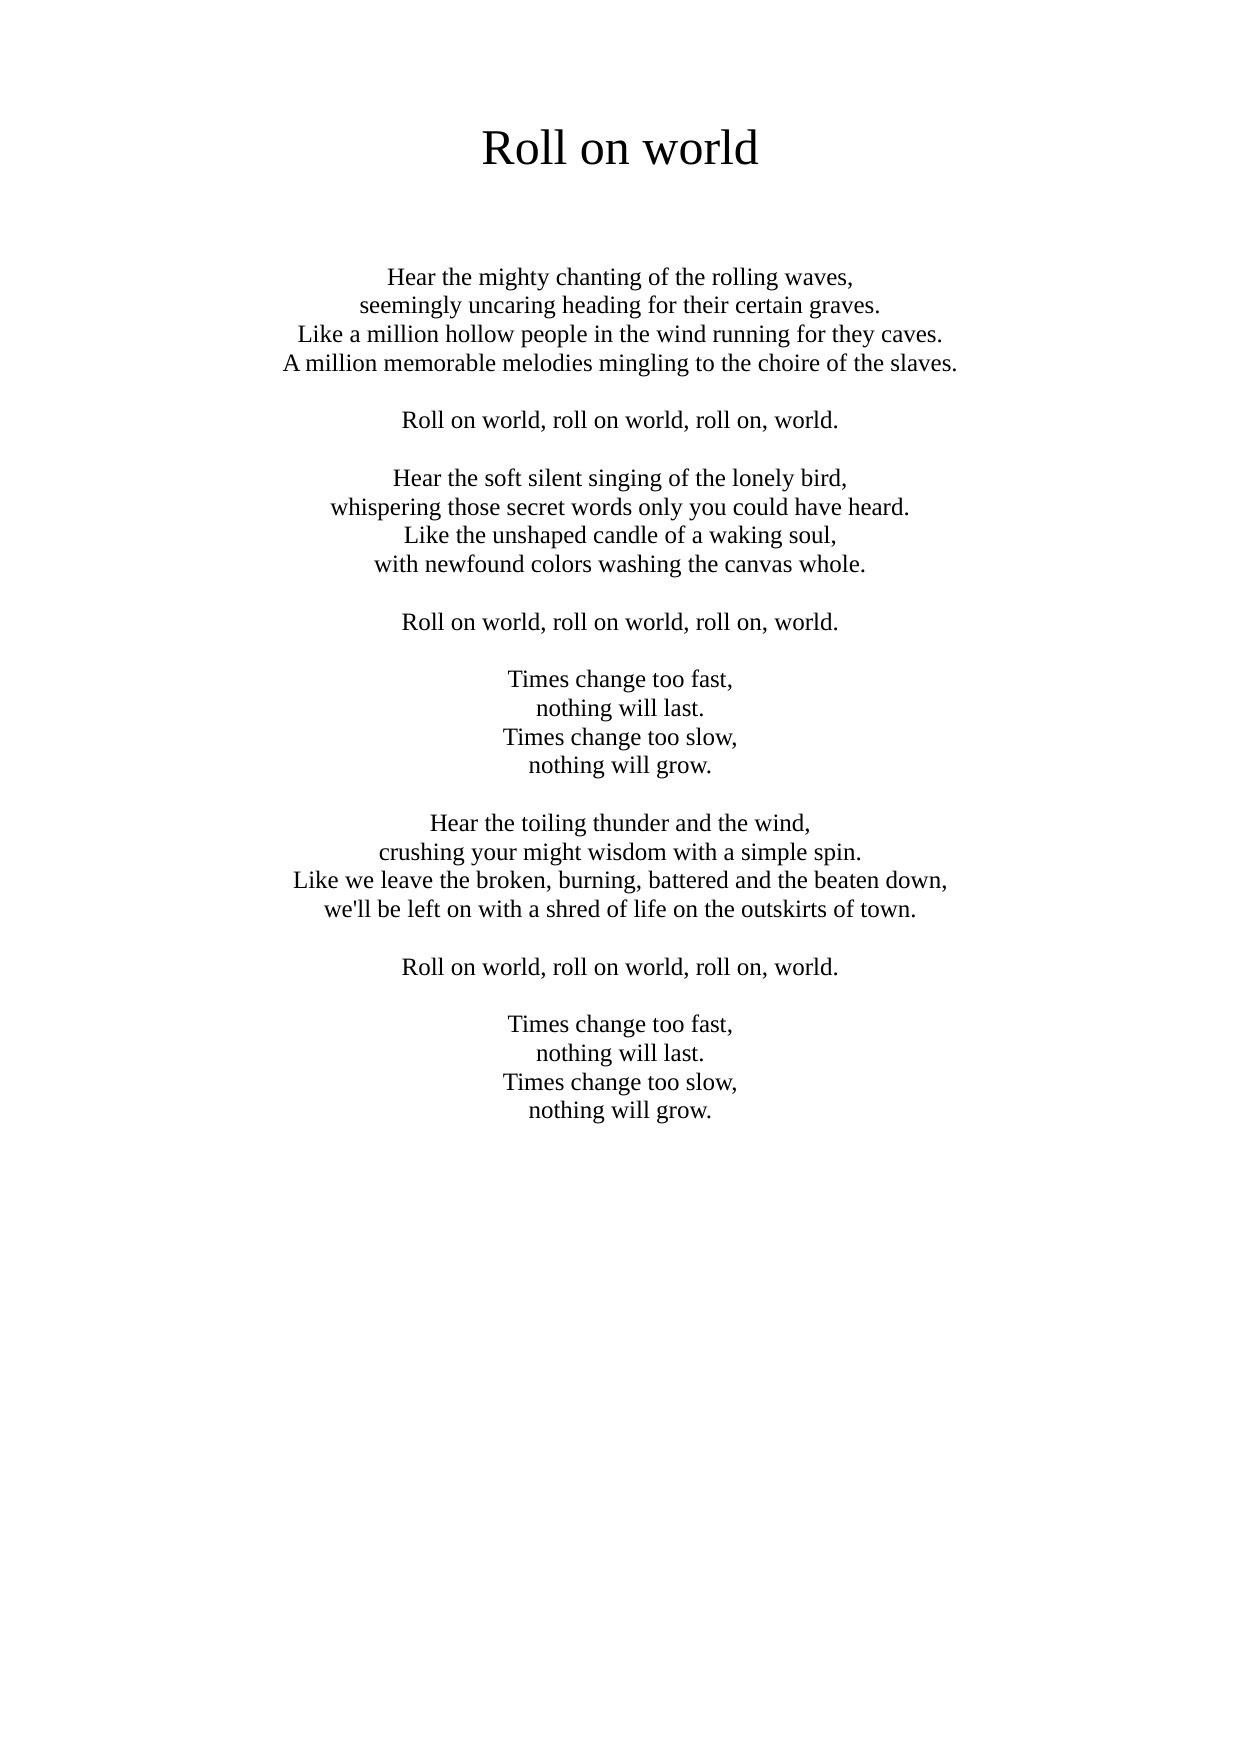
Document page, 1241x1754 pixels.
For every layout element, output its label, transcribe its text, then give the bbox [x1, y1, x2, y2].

text Like the unshaped candle of a waking soul, [118, 521, 1122, 549]
text with newfound colors washing the canvas whole. [118, 549, 1122, 578]
text nothing will last. [118, 693, 1122, 722]
text Roll on world [118, 118, 1122, 176]
text whispering those secret words only you could have heard. [118, 492, 1122, 521]
text crushing your might wisdom with a simple spin. [118, 837, 1122, 866]
text Hear the mighty chanting of the rolling waves, [118, 262, 1122, 291]
text Times change too fast, [118, 664, 1122, 693]
text seemingly uncaring heading for their certain graves. [118, 291, 1122, 319]
text Hear the soft silent singing of the lonely bird, [118, 463, 1122, 492]
text nothing will grow. [118, 751, 1122, 779]
text A million memorable melodies mingling to the choire of the slaves. [118, 348, 1122, 377]
text Times change too fast, [118, 1009, 1122, 1038]
text Roll on world, roll on world, roll on, world. [118, 952, 1122, 981]
text Hear the toiling thunder and the wind, [118, 808, 1122, 837]
text Roll on world, roll on world, roll on, world. [118, 406, 1122, 434]
text Like we leave the broken, burning, battered and the beaten down, [118, 866, 1122, 894]
text Like a million hollow people in the wind running for they caves. [118, 319, 1122, 348]
text we'll be left on with a shred of life on the outskirts of town. [118, 894, 1122, 923]
text Times change too slow, [118, 722, 1122, 751]
text nothing will last. [118, 1038, 1122, 1067]
text nothing will grow. [118, 1096, 1122, 1124]
text Times change too slow, [118, 1067, 1122, 1096]
text Roll on world, roll on world, roll on, world. [118, 607, 1122, 636]
